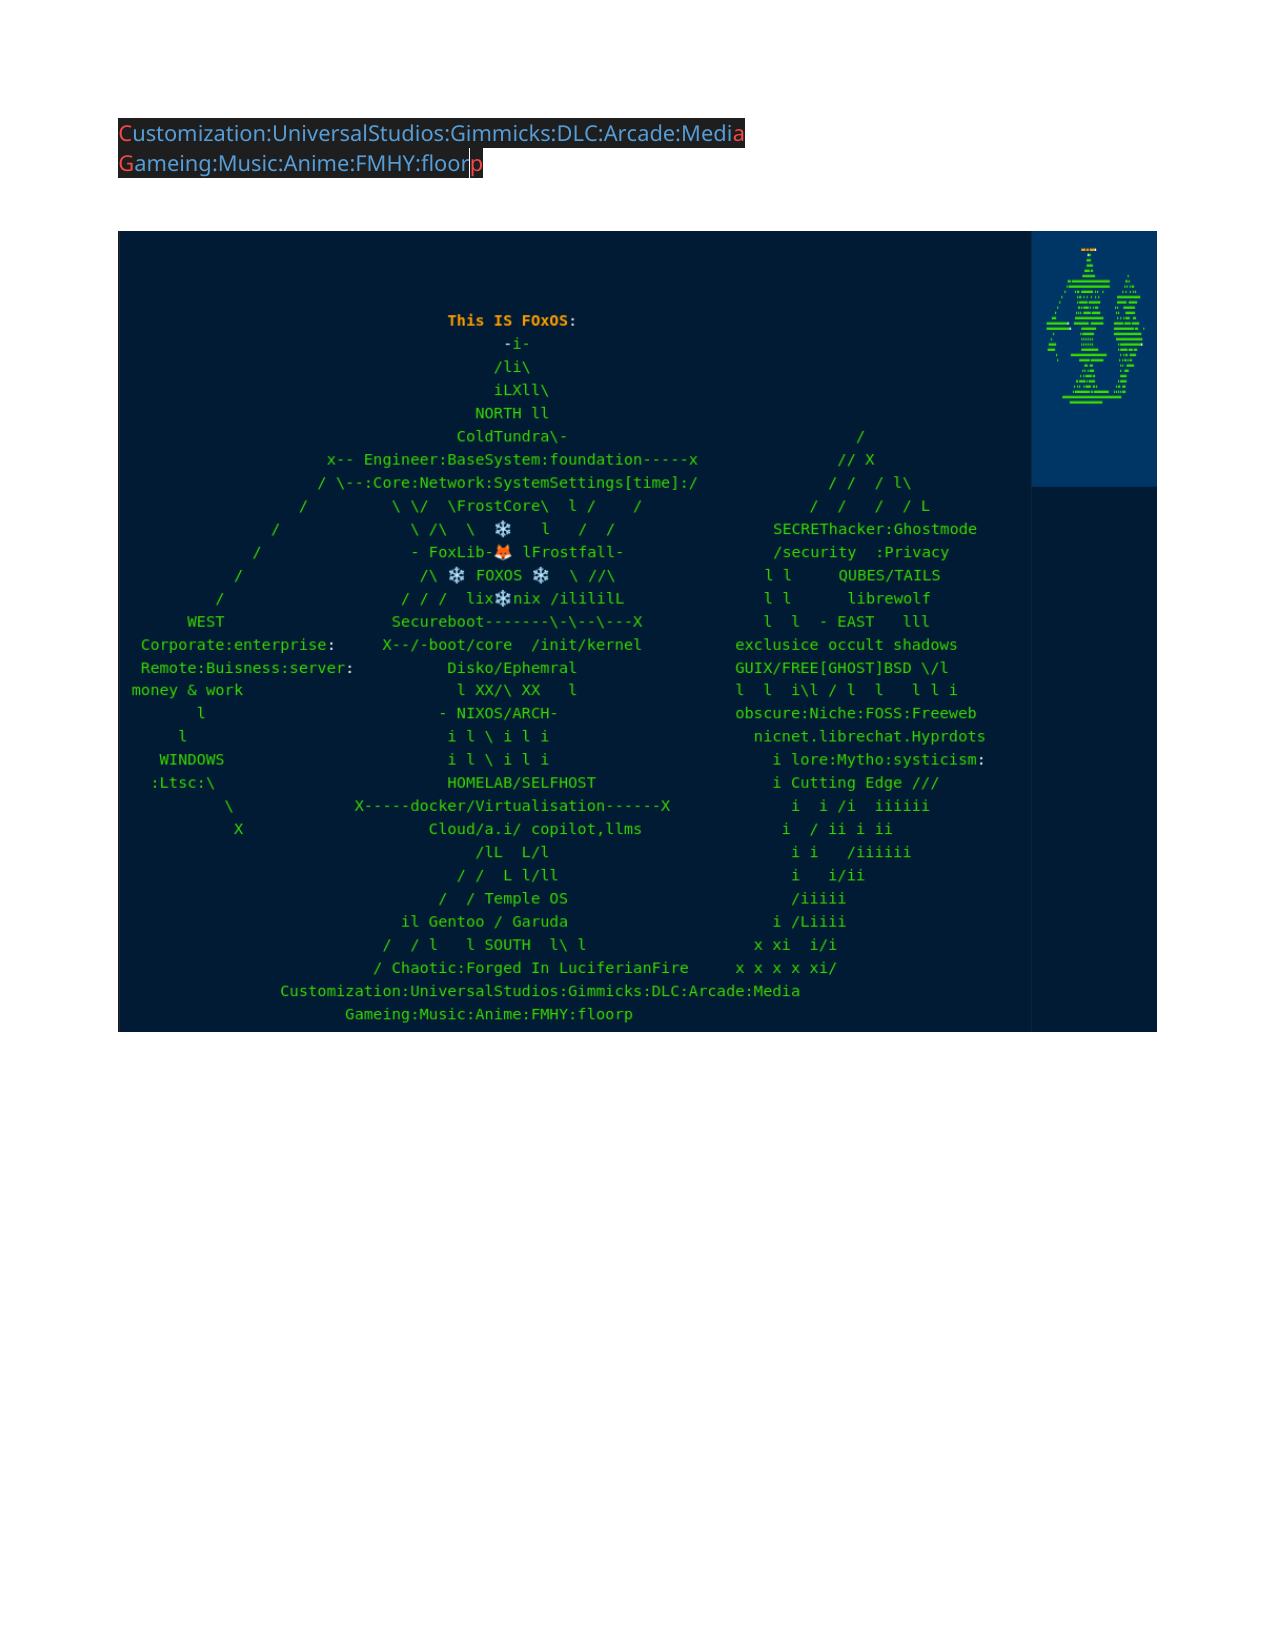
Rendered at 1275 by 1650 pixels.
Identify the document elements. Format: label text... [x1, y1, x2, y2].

text Gameing:Music:Anime:FMHY:floorp [118, 148, 1157, 178]
text Customization:UniversalStudios:Gimmicks:DLC:Arcade:Media [118, 118, 1157, 148]
picture [118, 231, 1157, 1032]
